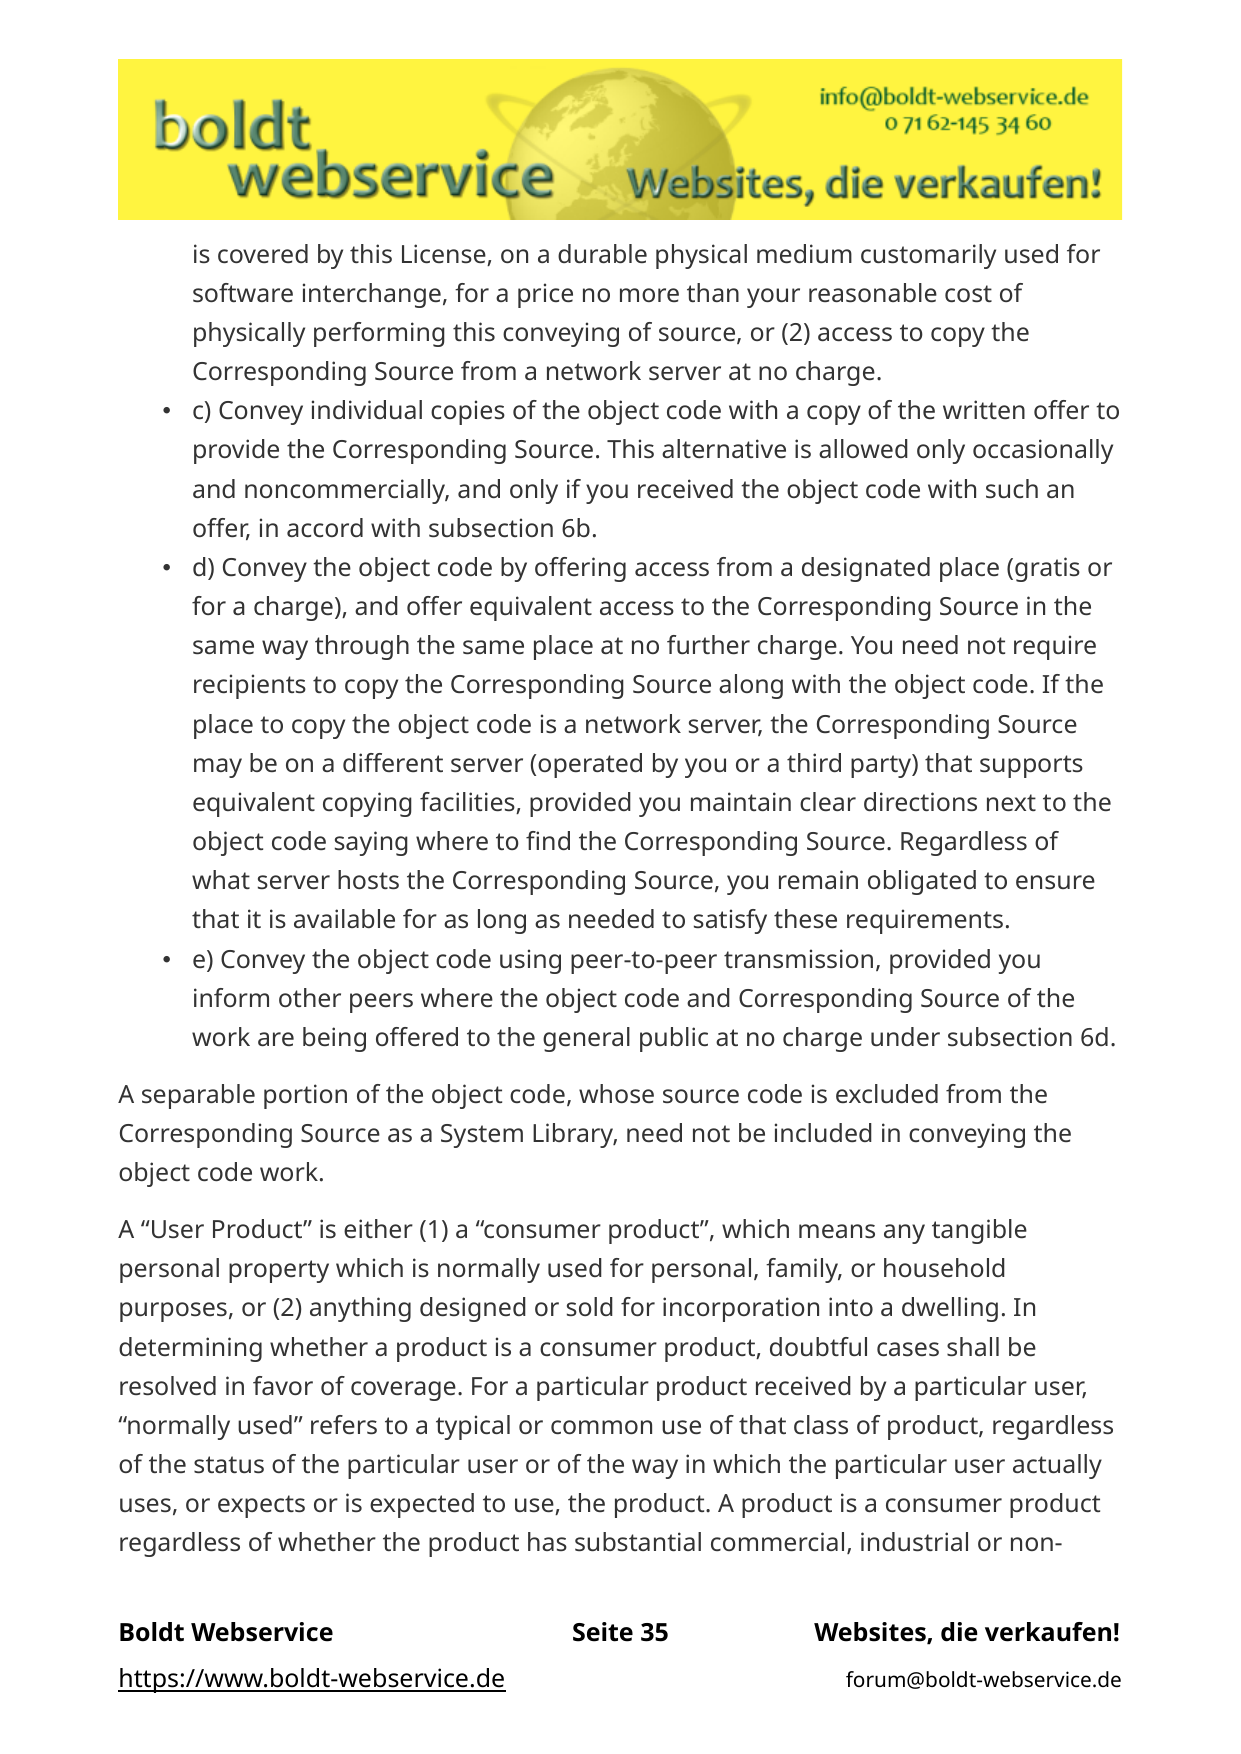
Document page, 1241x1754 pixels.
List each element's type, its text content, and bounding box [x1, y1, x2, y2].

picture [118, 59, 1123, 220]
list e) Convey the object code using peer-to-peer transmission, provided you inform other peers where the object code and Corresponding Source of the work are being offered to the general public at no charge under subsection 6d. [162, 941, 1122, 1054]
list c) Convey individual copies of the object code with a copy of the written offer to provide the Corresponding Source. This alternative is allowed only occasionally and noncommercially, and only if you received the object code with such an offer, in accord with subsection 6b. [162, 393, 1122, 544]
text A separable portion of the object code, whose source code is excluded from the Corresponding Source as a System Library, need not be included in conveying the object code work. [118, 1076, 1122, 1189]
list d) Convey the object code by offering access from a designated place (gratis or for a charge), and offer equivalent access to the Corresponding Source in the same way through the same place at no further charge. You need not require recipients to copy the Corresponding Source along with the object code. If the place to copy the object code is a network server, the Corresponding Source may be on a different server (operated by you or a third party) that supports equivalent copying facilities, provided you maintain clear directions next to the object code saying where to find the Corresponding Source. Regardless of what server hosts the Corresponding Source, you remain obligated to ensure that it is available for as long as needed to satisfy these requirements. [162, 549, 1122, 936]
list is covered by this License, on a durable physical medium customarily used for software interchange, for a price no more than your reasonable cost of physically performing this conveying of source, or (2) access to copy the Corresponding Source from a network server at no charge. [162, 236, 1122, 388]
text A “User Product” is either (1) a “consumer product”, which means any tangible personal property which is normally used for personal, family, or household purposes, or (2) anything designed or sold for incorporation into a dwelling. In determining whether a product is a consumer product, doubtful cases shall be resolved in favor of coverage. For a particular product received by a particular user, “normally used” refers to a typical or common use of that class of product, regardless of the status of the particular user or of the way in which the particular user actually uses, or expects or is expected to use, the product. A product is a consumer product regardless of whether the product has substantial commercial, industrial or non- [118, 1212, 1122, 1559]
